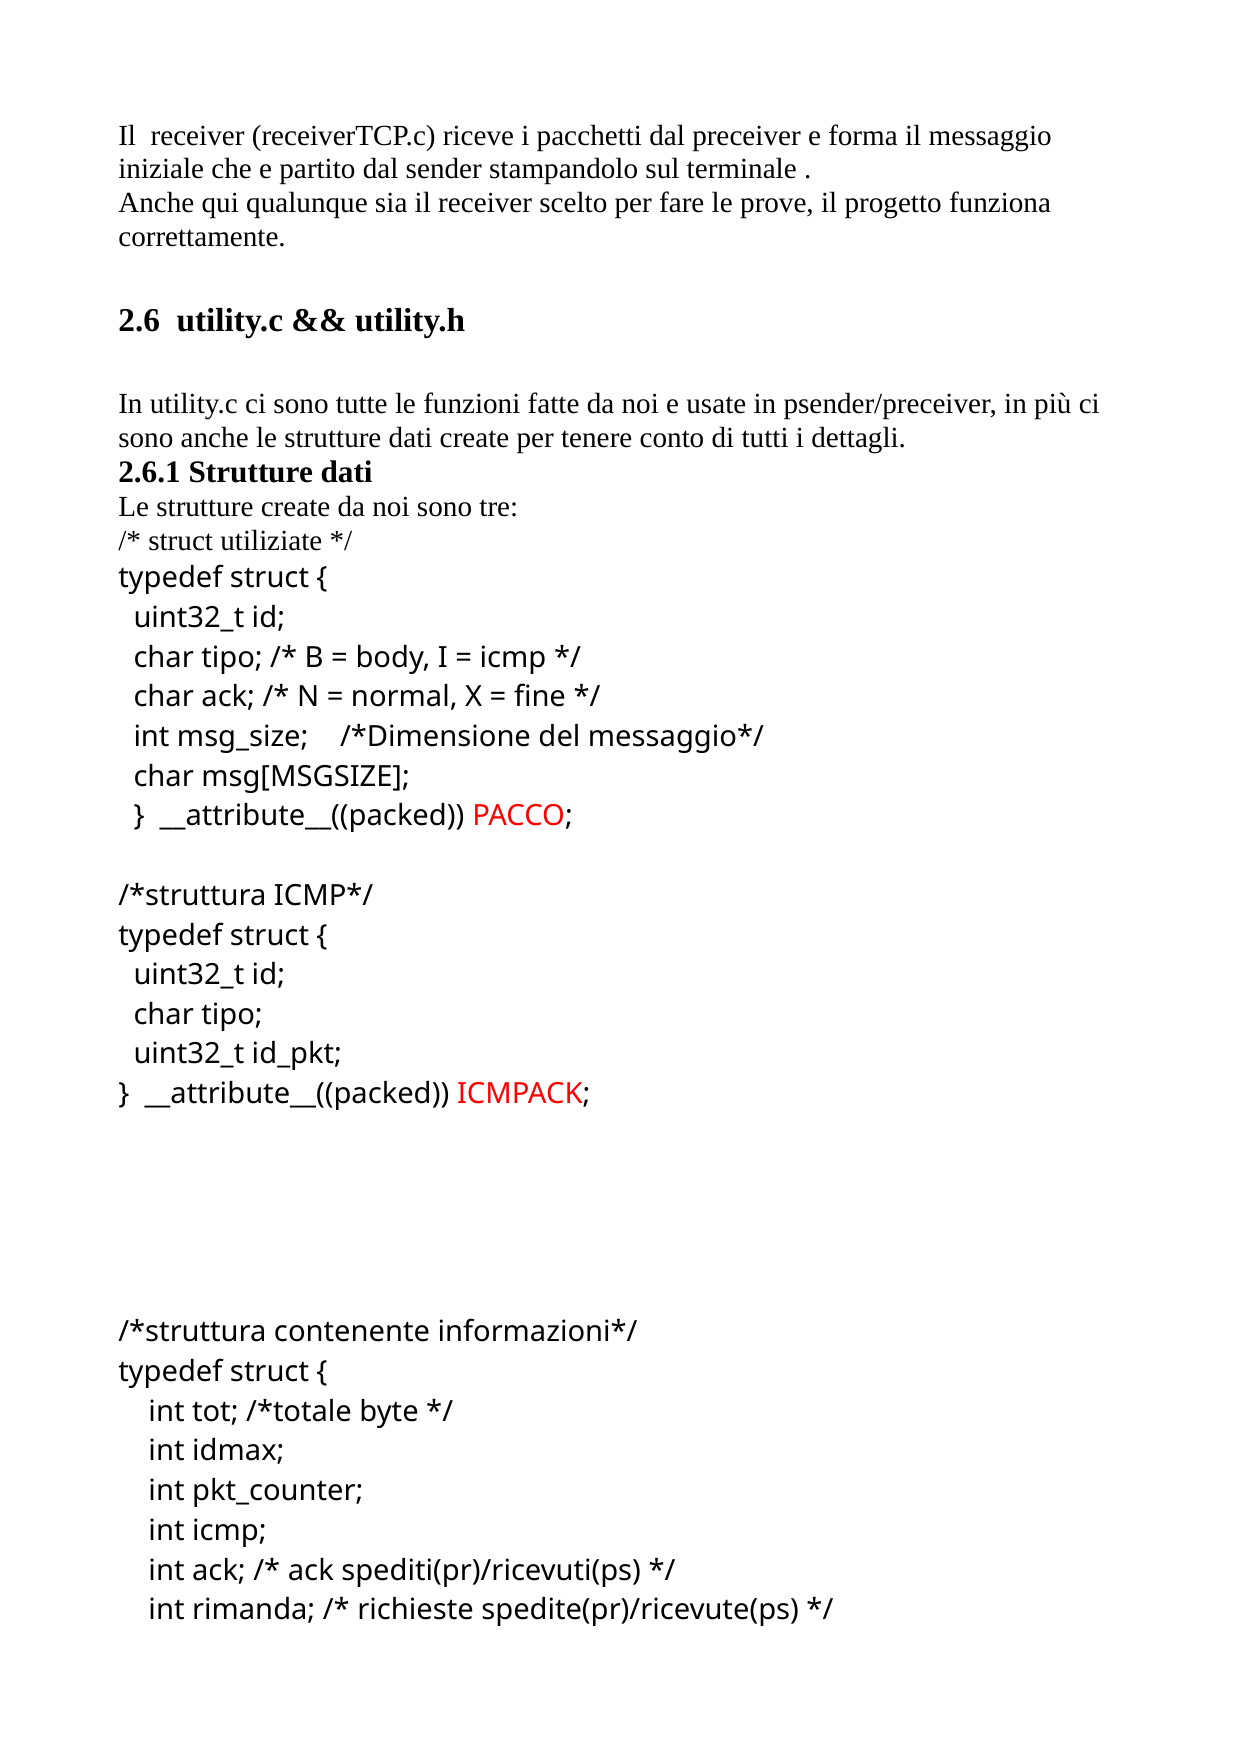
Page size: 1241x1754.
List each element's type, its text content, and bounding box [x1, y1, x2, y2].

text 2.6.1 Strutture dati [118, 453, 1122, 489]
text uint32_t id; [118, 953, 1122, 993]
text typedef struct { [118, 914, 1122, 953]
text char tipo; /* B = body, I = icmp */ [118, 636, 1122, 676]
text Le strutture create da noi sono tre: [118, 489, 1122, 523]
text uint32_t id_pkt; [118, 1033, 1122, 1072]
text int tot; /*totale byte */ [118, 1390, 1122, 1430]
text int rimanda; /* richieste spedite(pr)/ricevute(ps) */ [118, 1588, 1122, 1628]
text } __attribute__((packed)) ICMPACK; [118, 1072, 1122, 1112]
text int pkt_counter; [118, 1469, 1122, 1509]
text int icmp; [118, 1509, 1122, 1549]
text /*struttura ICMP*/ [118, 874, 1122, 914]
text } __attribute__((packed)) PACCO; [118, 795, 1122, 834]
text In utility.c ci sono tutte le funzioni fatte da noi e usate in psender/preceiver, in più ci sono anche le strutture dati create per tenere conto di tutti i dettagli. [118, 386, 1122, 453]
text 2.6 utility.c && utility.h [118, 300, 1122, 338]
text int idmax; [118, 1430, 1122, 1469]
text int msg_size; /*Dimensione del messaggio*/ [118, 715, 1122, 755]
text char tipo; [118, 993, 1122, 1033]
text Il receiver (receiverTCP.c) riceve i pacchetti dal preceiver e forma il messaggio iniziale che e partito dal sender stampandolo sul terminale . [118, 118, 1122, 185]
text Anche qui qualunque sia il receiver scelto per fare le prove, il progetto funziona correttamente. [118, 185, 1122, 252]
text char msg[MSGSIZE]; [118, 755, 1122, 795]
text int ack; /* ack spediti(pr)/ricevuti(ps) */ [118, 1549, 1122, 1588]
text /* struct utiliziate */ [118, 523, 1122, 557]
text /*struttura contenente informazioni*/ [118, 1311, 1122, 1350]
text typedef struct { [118, 1350, 1122, 1390]
text typedef struct { [118, 557, 1122, 596]
text uint32_t id; [118, 596, 1122, 636]
text char ack; /* N = normal, X = fine */ [118, 676, 1122, 715]
